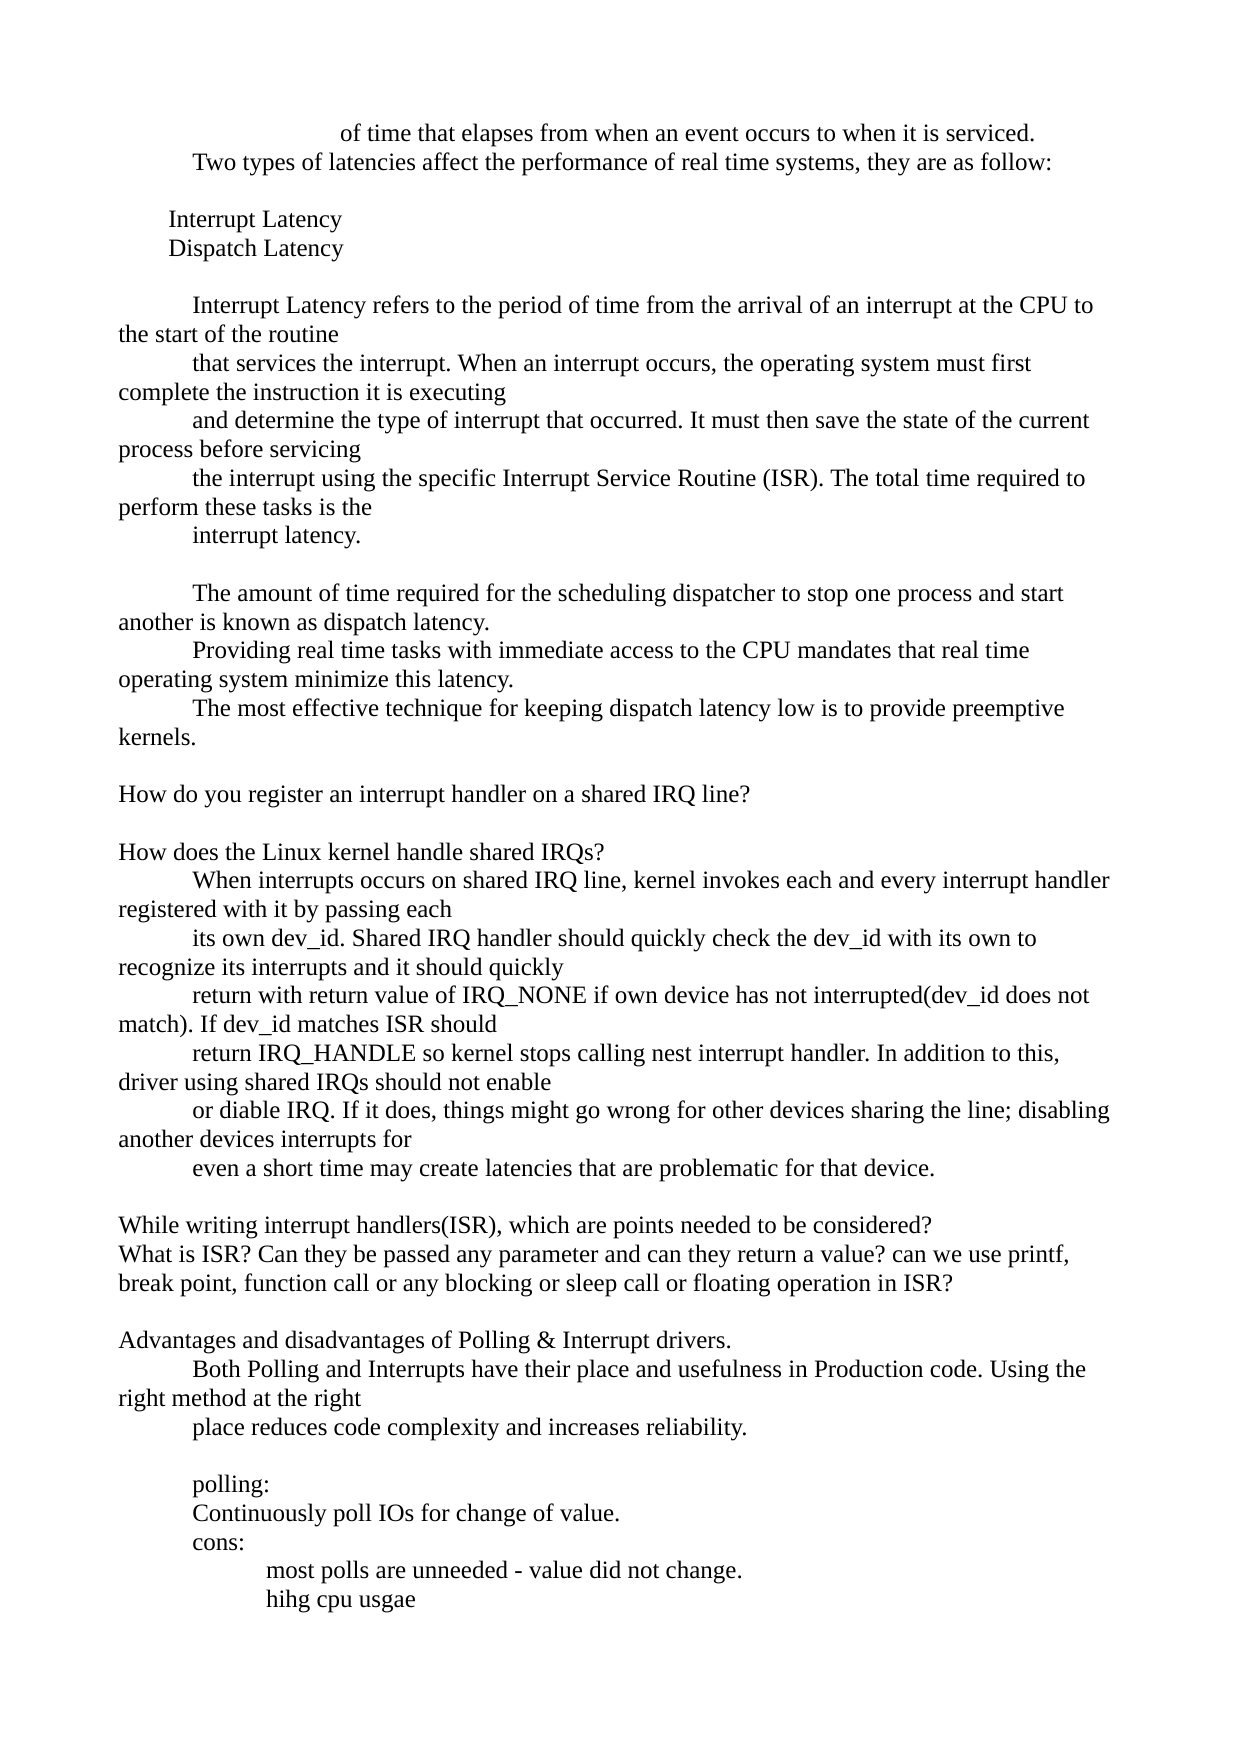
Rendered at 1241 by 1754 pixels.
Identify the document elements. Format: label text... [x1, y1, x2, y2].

text most polls are unneeded - value did not change. [118, 1556, 1122, 1584]
text return with return value of IRQ_NONE if own device has not interrupted(dev_id does not match). If dev_id matches ISR should [118, 981, 1122, 1038]
text polling: [118, 1469, 1122, 1498]
text Interrupt Latency [118, 204, 1122, 233]
text interrupt latency. [118, 521, 1122, 549]
text How do you register an interrupt handler on a shared IRQ line? [118, 779, 1122, 808]
text cons: [118, 1527, 1122, 1556]
text The amount of time required for the scheduling dispatcher to stop one process and start another is known as dispatch latency. [118, 578, 1122, 636]
text even a short time may create latencies that are problematic for that device. [118, 1153, 1122, 1182]
text While writing interrupt handlers(ISR), which are points needed to be considered? [118, 1211, 1122, 1239]
text its own dev_id. Shared IRQ handler should quickly check the dev_id with its own to recognize its interrupts and it should quickly [118, 923, 1122, 981]
text Providing real time tasks with immediate access to the CPU mandates that real time operating system minimize this latency. [118, 636, 1122, 693]
text Interrupt Latency refers to the period of time from the arrival of an interrupt at the CPU to the start of the routine [118, 291, 1122, 348]
text and determine the type of interrupt that occurred. It must then save the state of the current process before servicing [118, 406, 1122, 463]
text What is ISR? Can they be passed any parameter and can they return a value? can we use printf, break point, function call or any blocking or sleep call or floating operation in ISR? [118, 1239, 1122, 1297]
text Continuously poll IOs for change of value. [118, 1498, 1122, 1527]
text Dispatch Latency [118, 233, 1122, 262]
text or diable IRQ. If it does, things might go wrong for other devices sharing the line; disabling another devices interrupts for [118, 1096, 1122, 1153]
text The most effective technique for keeping dispatch latency low is to provide preemptive kernels. [118, 693, 1122, 751]
text the interrupt using the specific Interrupt Service Routine (ISR). The total time required to perform these tasks is the [118, 463, 1122, 521]
text Advantages and disadvantages of Polling & Interrupt drivers. [118, 1326, 1122, 1354]
text hihg cpu usgae [118, 1584, 1122, 1613]
text Two types of latencies affect the performance of real time systems, they are as follow: [118, 147, 1122, 176]
text Both Polling and Interrupts have their place and usefulness in Production code. Using the right method at the right [118, 1354, 1122, 1412]
text return IRQ_HANDLE so kernel stops calling nest interrupt handler. In addition to this, driver using shared IRQs should not enable [118, 1038, 1122, 1096]
text place reduces code complexity and increases reliability. [118, 1412, 1122, 1441]
text How does the Linux kernel handle shared IRQs? [118, 837, 1122, 866]
text When interrupts occurs on shared IRQ line, kernel invokes each and every interrupt handler registered with it by passing each [118, 866, 1122, 923]
text of time that elapses from when an event occurs to when it is serviced. [118, 118, 1122, 147]
text that services the interrupt. When an interrupt occurs, the operating system must first complete the instruction it is executing [118, 348, 1122, 406]
